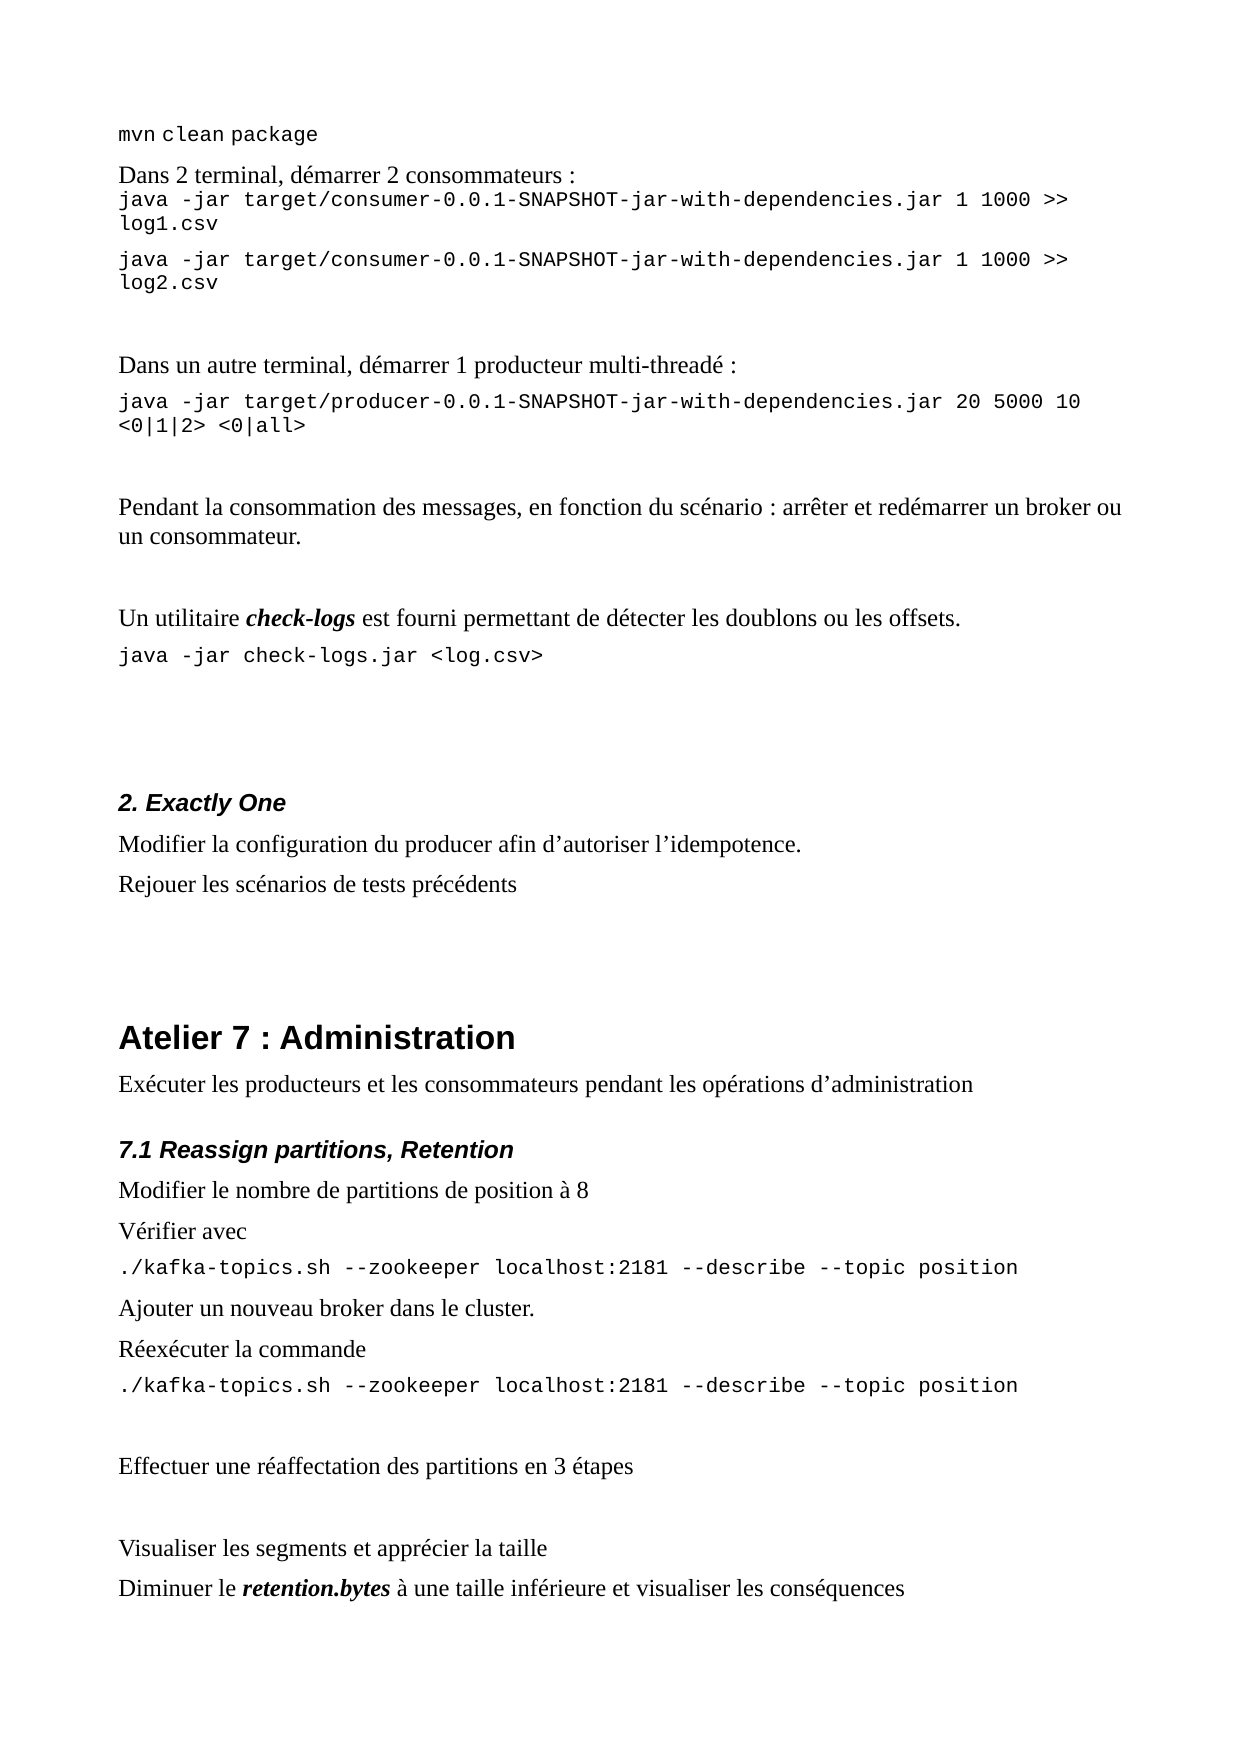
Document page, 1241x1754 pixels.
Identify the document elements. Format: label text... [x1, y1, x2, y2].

text Diminuer le retention.bytes à une taille inférieure et visualiser les conséquences [118, 1574, 1122, 1602]
text Dans un autre terminal, démarrer 1 producteur multi-threadé : [118, 350, 1122, 378]
text Visualiser les segments et apprécier la taille [118, 1533, 1122, 1561]
text Modifier le nombre de partitions de position à 8 [118, 1176, 1122, 1204]
text Rejouer les scénarios de tests précédents [118, 870, 1122, 898]
subtitle Atelier 7 : Administration [118, 1018, 1122, 1057]
subtitle 2. Exactly One [118, 788, 1122, 817]
text Vérifier avec [118, 1216, 1122, 1245]
subtitle 7.1 Reassign partitions, Retention [118, 1135, 1122, 1163]
text ./kafka-topics.sh --zookeeper localhost:2181 --describe --topic position [118, 1375, 1122, 1398]
text Un utilitaire check-logs est fourni permettant de détecter les doublons ou les offsets. [118, 603, 1122, 632]
text Effectuer une réaffectation des partitions en 3 étapes [118, 1452, 1122, 1480]
text mvn clean package [118, 118, 1122, 148]
text Pendant la consommation des messages, en fonction du scénario : arrêter et redémarrer un broker ou un consommateur. [118, 492, 1122, 549]
text java -jar check-logs.jar <log.csv> [118, 644, 1122, 668]
text Exécuter les producteurs et les consommateurs pendant les opérations d’administration [118, 1069, 1122, 1097]
text java -jar target/consumer-0.0.1-SNAPSHOT-jar-with-dependencies.jar 1 1000 >> log2.csv [118, 249, 1122, 296]
text Dans 2 terminal, démarrer 2 consommateurs : java -jar target/consumer-0.0.1-SNAPSHOT-jar-with-dependencies.jar 1 1000 >> log1.csv [118, 160, 1122, 236]
text Modifier la configuration du producer afin d’autoriser l’idempotence. [118, 829, 1122, 857]
text Ajouter un nouveau broker dans le cluster. [118, 1293, 1122, 1322]
text ./kafka-topics.sh --zookeeper localhost:2181 --describe --topic position [118, 1257, 1122, 1281]
text Réexécuter la commande [118, 1334, 1122, 1362]
text java -jar target/producer-0.0.1-SNAPSHOT-jar-with-dependencies.jar 20 5000 10 <0|1|2> <0|all> [118, 391, 1122, 438]
